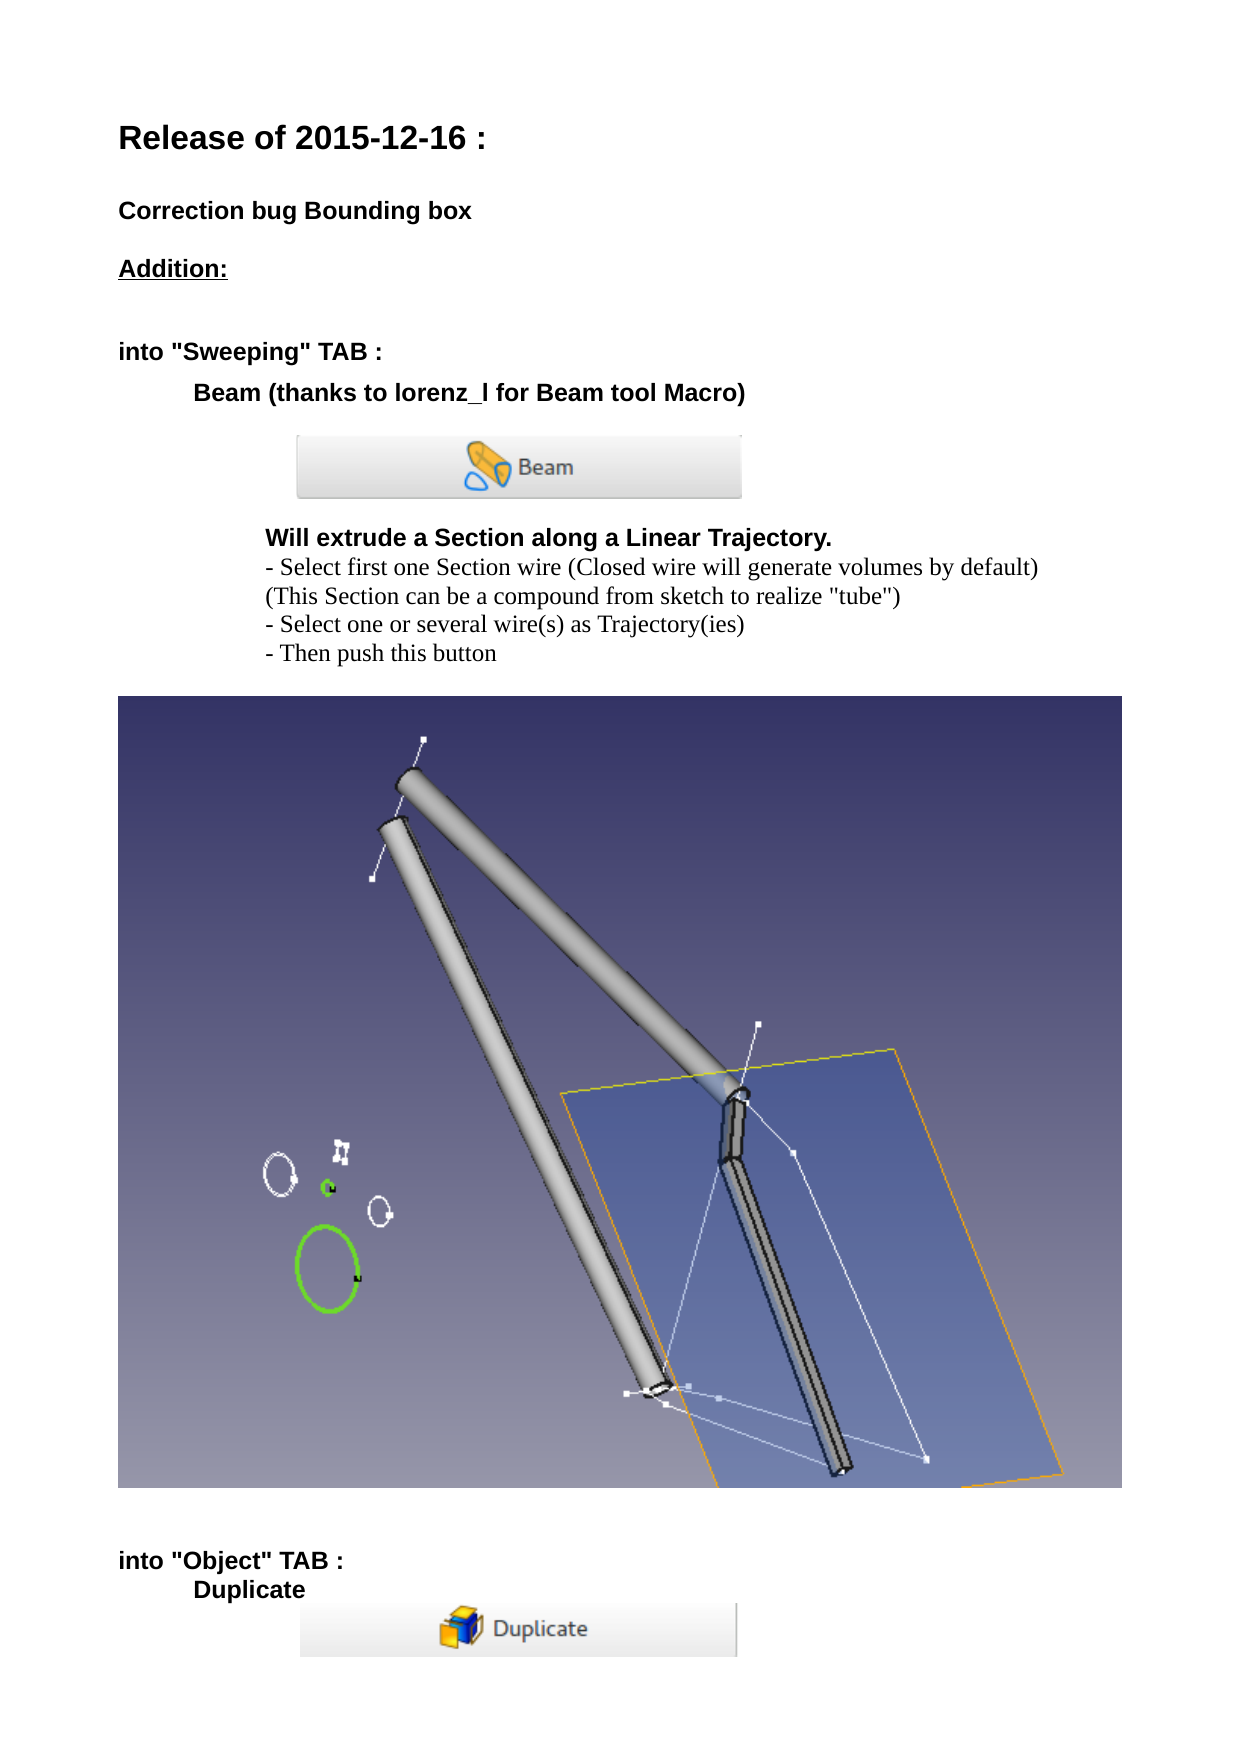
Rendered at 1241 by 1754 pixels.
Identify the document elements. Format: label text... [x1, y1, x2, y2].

text Addition: [118, 254, 1122, 282]
picture [300, 1603, 739, 1657]
text Correction bug Bounding box [118, 196, 1122, 224]
text - Select first one Section wire (Closed wire will generate volumes by default) [265, 552, 1122, 581]
subtitle Release of 2015-12-16 : [118, 118, 1122, 157]
text Duplicate [118, 1575, 1122, 1604]
text into "Sweeping" TAB : [118, 337, 1122, 365]
picture [296, 435, 742, 499]
text (This Section can be a compound from sketch to realize "tube") [265, 581, 1122, 609]
text Beam (thanks to lorenz_l for Beam tool Macro) [118, 378, 1122, 407]
text into "Object" TAB : [118, 1546, 1122, 1575]
text - Then push this button [265, 638, 1122, 667]
picture [118, 696, 1122, 1488]
text Will extrude a Section along a Linear Trajectory. [265, 523, 1122, 552]
text - Select one or several wire(s) as Trajectory(ies) [265, 609, 1122, 638]
